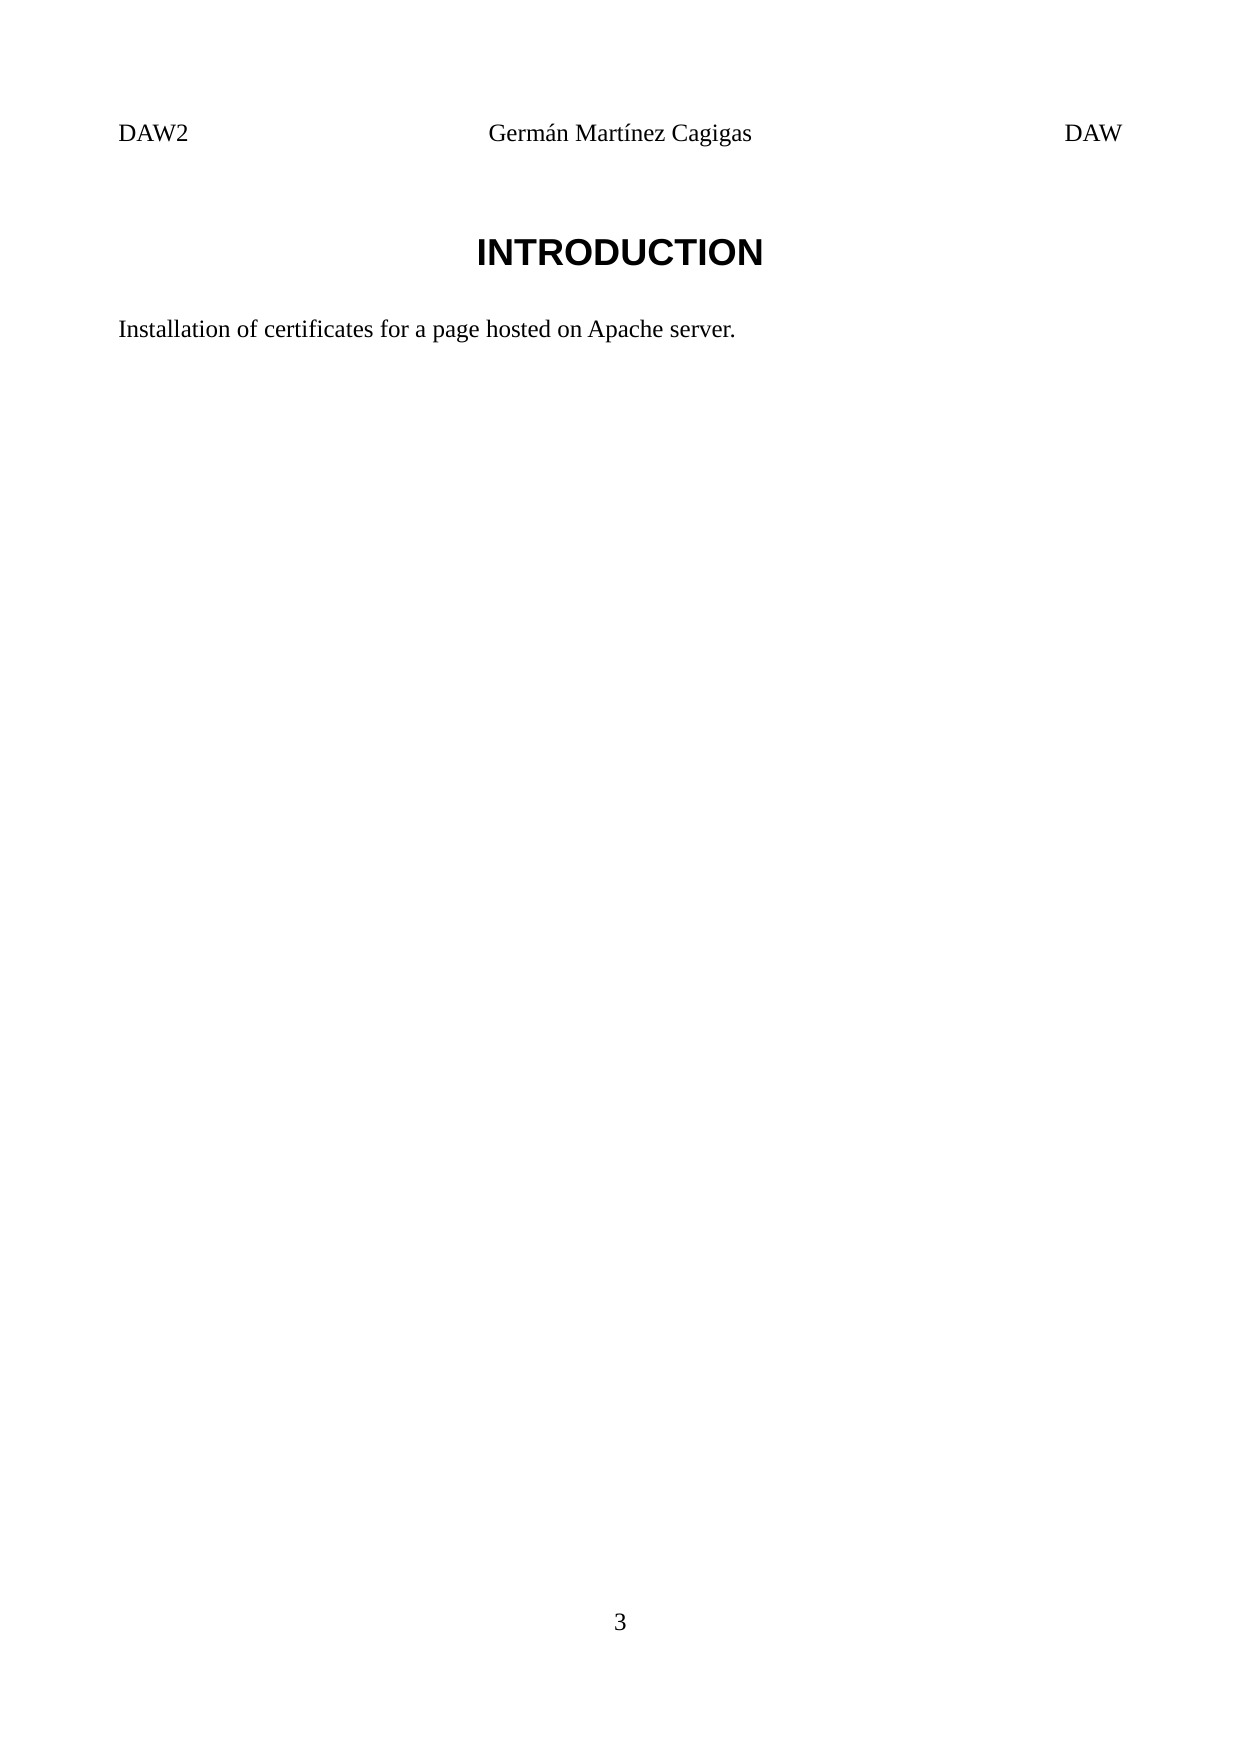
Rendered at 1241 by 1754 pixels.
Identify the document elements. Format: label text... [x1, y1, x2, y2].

subtitle INTRODUCTION [118, 230, 1122, 273]
text Installation of certificates for a page hosted on Apache server. [118, 314, 1122, 343]
